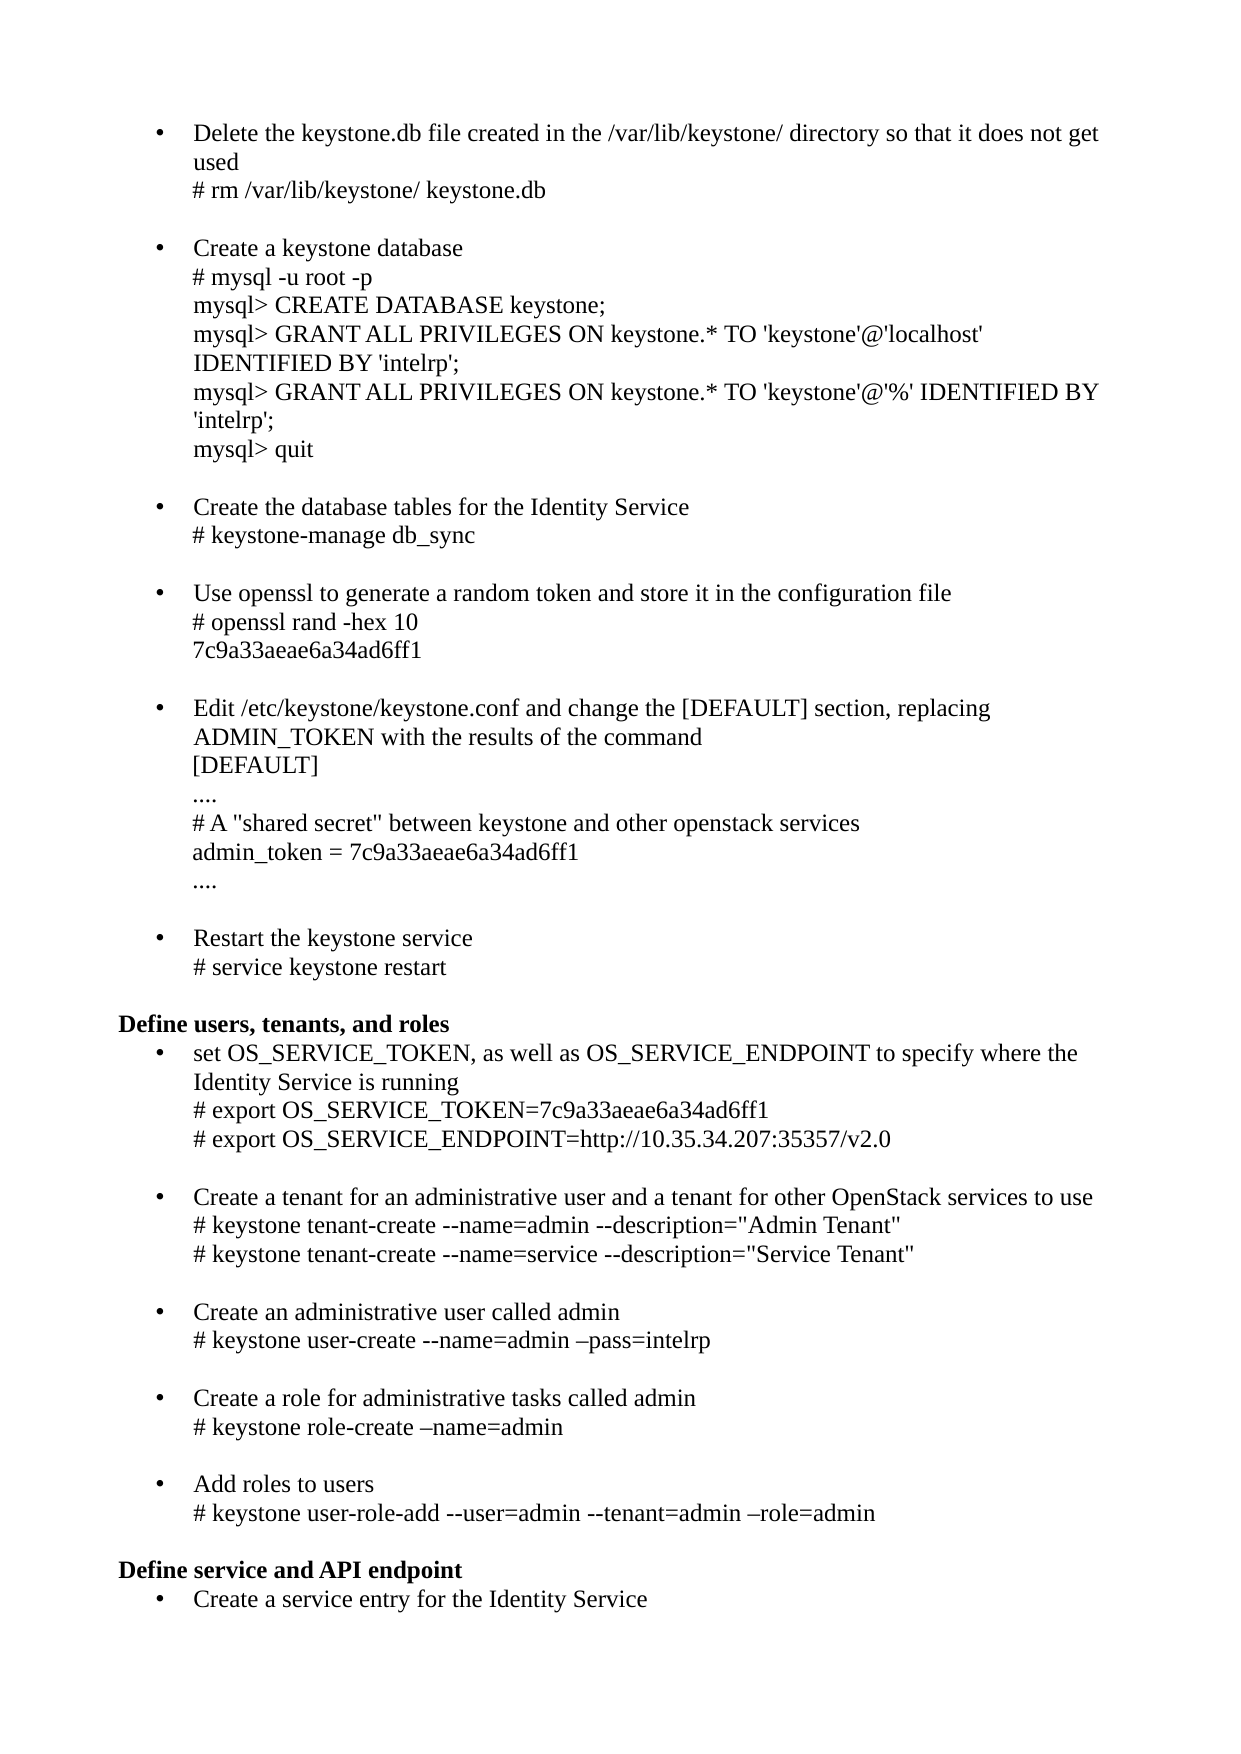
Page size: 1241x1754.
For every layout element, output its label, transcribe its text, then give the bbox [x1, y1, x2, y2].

list Restart the keystone service [156, 923, 1122, 952]
list # keystone tenant-create --name=service --description="Service Tenant" [156, 1239, 1122, 1268]
list mysql> GRANT ALL PRIVILEGES ON keystone.* TO 'keystone'@'%' IDENTIFIED BY 'intelrp'; [156, 377, 1122, 434]
list # export OS_SERVICE_ENDPOINT=http://10.35.34.207:35357/v2.0 [156, 1124, 1122, 1153]
list Create a tenant for an administrative user and a tenant for other OpenStack services to use [156, 1182, 1122, 1211]
list Create the database tables for the Identity Service [156, 492, 1122, 521]
list Create a service entry for the Identity Service [156, 1584, 1122, 1613]
list set OS_SERVICE_TOKEN, as well as OS_SERVICE_ENDPOINT to specify where the Identity Service is running [156, 1038, 1122, 1096]
list # keystone role-create –name=admin [156, 1412, 1122, 1441]
list # keystone tenant-create --name=admin --description="Admin Tenant" [156, 1211, 1122, 1239]
text # keystone-manage db_sync [118, 521, 1122, 549]
list mysql> CREATE DATABASE keystone; [156, 291, 1122, 319]
text 7c9a33aeae6a34ad6ff1 [118, 636, 1122, 664]
text .... [118, 779, 1122, 808]
text [DEFAULT] [118, 751, 1122, 779]
list Delete the keystone.db file created in the /var/lib/keystone/ directory so that it does not get used [156, 118, 1122, 176]
text .... [118, 866, 1122, 894]
list Create a role for administrative tasks called admin [156, 1383, 1122, 1412]
text # openssl rand -hex 10 [118, 607, 1122, 636]
text # mysql -u root -p [118, 262, 1122, 291]
list mysql> quit [156, 434, 1122, 463]
text Define users, tenants, and roles [118, 1009, 1122, 1038]
text Define service and API endpoint [118, 1556, 1122, 1584]
list Edit /etc/keystone/keystone.conf and change the [DEFAULT] section, replacing ADMIN_TOKEN with the results of the command [156, 693, 1122, 751]
list # export OS_SERVICE_TOKEN=7c9a33aeae6a34ad6ff1 [156, 1096, 1122, 1124]
list # keystone user-create --name=admin –pass=intelrp [156, 1326, 1122, 1354]
list Create a keystone database [156, 233, 1122, 262]
list # service keystone restart [156, 952, 1122, 981]
text # rm /var/lib/keystone/ keystone.db [118, 176, 1122, 204]
text admin_token = 7c9a33aeae6a34ad6ff1 [118, 837, 1122, 866]
list mysql> GRANT ALL PRIVILEGES ON keystone.* TO 'keystone'@'localhost' IDENTIFIED BY 'intelrp'; [156, 319, 1122, 377]
list Create an administrative user called admin [156, 1297, 1122, 1326]
list Use openssl to generate a random token and store it in the configuration file [156, 578, 1122, 607]
text # A "shared secret" between keystone and other openstack services [118, 808, 1122, 837]
list Add roles to users [156, 1469, 1122, 1498]
list # keystone user-role-add --user=admin --tenant=admin –role=admin [156, 1498, 1122, 1527]
